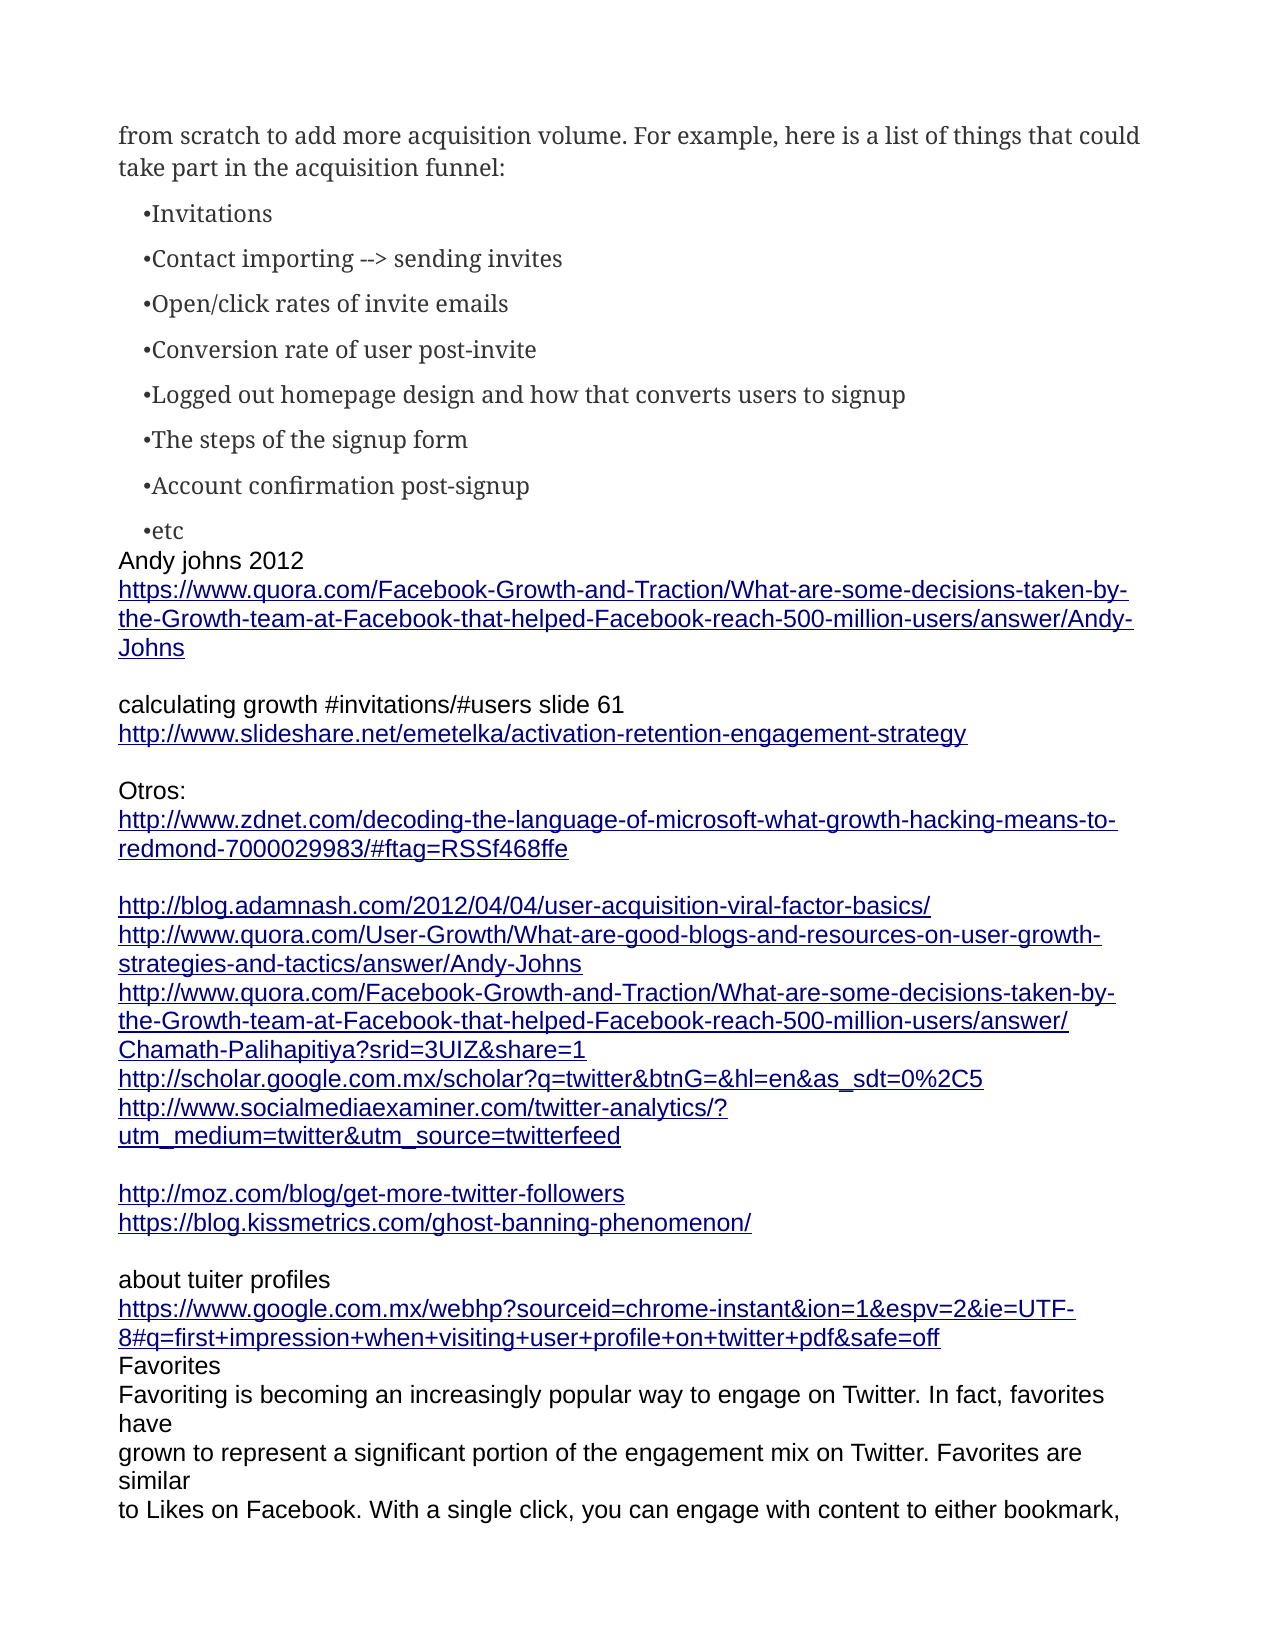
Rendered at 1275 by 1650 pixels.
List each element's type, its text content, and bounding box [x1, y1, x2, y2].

text http://www.quora.com/Facebook-Growth-and-Traction/What-are-some-decisions-taken-by-the-Growth-team-at-Facebook-that-helped-Facebook-reach-500-million-users/answer/Chamath-Palihapitiya?srid=3UIZ&share=1 [118, 977, 1157, 1064]
text https://www.quora.com/Facebook-Growth-and-Traction/What-are-some-decisions-taken-by-the-Growth-team-at-Facebook-that-helped-Facebook-reach-500-million-users/answer/Andy-Johns [118, 575, 1157, 661]
text http://www.slideshare.net/emetelka/activation-retention-engagement-strategy [118, 719, 1157, 747]
text calculating growth #invitations/#users slide 61 [118, 690, 1157, 719]
text from scratch to add more acquisition volume. For example, here is a list of things that could take part in the acquisition funnel: [118, 118, 1157, 184]
text about tuiter profiles [118, 1265, 1157, 1294]
text http://scholar.google.com.mx/scholar?q=twitter&btnG=&hl=en&as_sdt=0%2C5 [118, 1064, 1157, 1092]
list Account confirmation post-signup [118, 468, 1157, 501]
list Open/click rates of invite emails [118, 287, 1157, 320]
list The steps of the signup form [118, 423, 1157, 456]
text to Likes on Facebook. With a single click, you can engage with content to either bookmark, [118, 1495, 1157, 1524]
text https://www.google.com.mx/webhp?sourceid=chrome-instant&ion=1&espv=2&ie=UTF-8#q=first+impression+when+visiting+user+profile+on+twitter+pdf&safe=off [118, 1294, 1157, 1351]
text http://www.zdnet.com/decoding-the-language-of-microsoft-what-growth-hacking-means-to-redmond-7000029983/#ftag=RSSf468ffe [118, 805, 1157, 862]
text https://blog.kissmetrics.com/ghost-banning-phenomenon/ [118, 1207, 1157, 1236]
text http://blog.adamnash.com/2012/04/04/user-acquisition-viral-factor-basics/ [118, 891, 1157, 920]
list Logged out homepage design and how that converts users to signup [118, 377, 1157, 410]
text Andy johns 2012 [118, 546, 1157, 575]
text Otros: [118, 776, 1157, 805]
text http://moz.com/blog/get-more-twitter-followers [118, 1179, 1157, 1207]
text Favorites [118, 1351, 1157, 1380]
text grown to represent a significant portion of the engagement mix on Twitter. Favorites are similar [118, 1437, 1157, 1495]
text http://www.quora.com/User-Growth/What-are-good-blogs-and-resources-on-user-growth-strategies-and-tactics/answer/Andy-Johns [118, 920, 1157, 977]
list Invitations [118, 196, 1157, 229]
text http://www.socialmediaexaminer.com/twitter-analytics/?utm_medium=twitter&utm_source=twitterfeed [118, 1092, 1157, 1150]
list Contact importing --> sending invites [118, 242, 1157, 274]
list etc [118, 513, 1157, 546]
list Conversion rate of user post-invite [118, 332, 1157, 365]
text Favoriting is becoming an increasingly popular way to engage on Twitter. In fact, favorites have [118, 1380, 1157, 1437]
